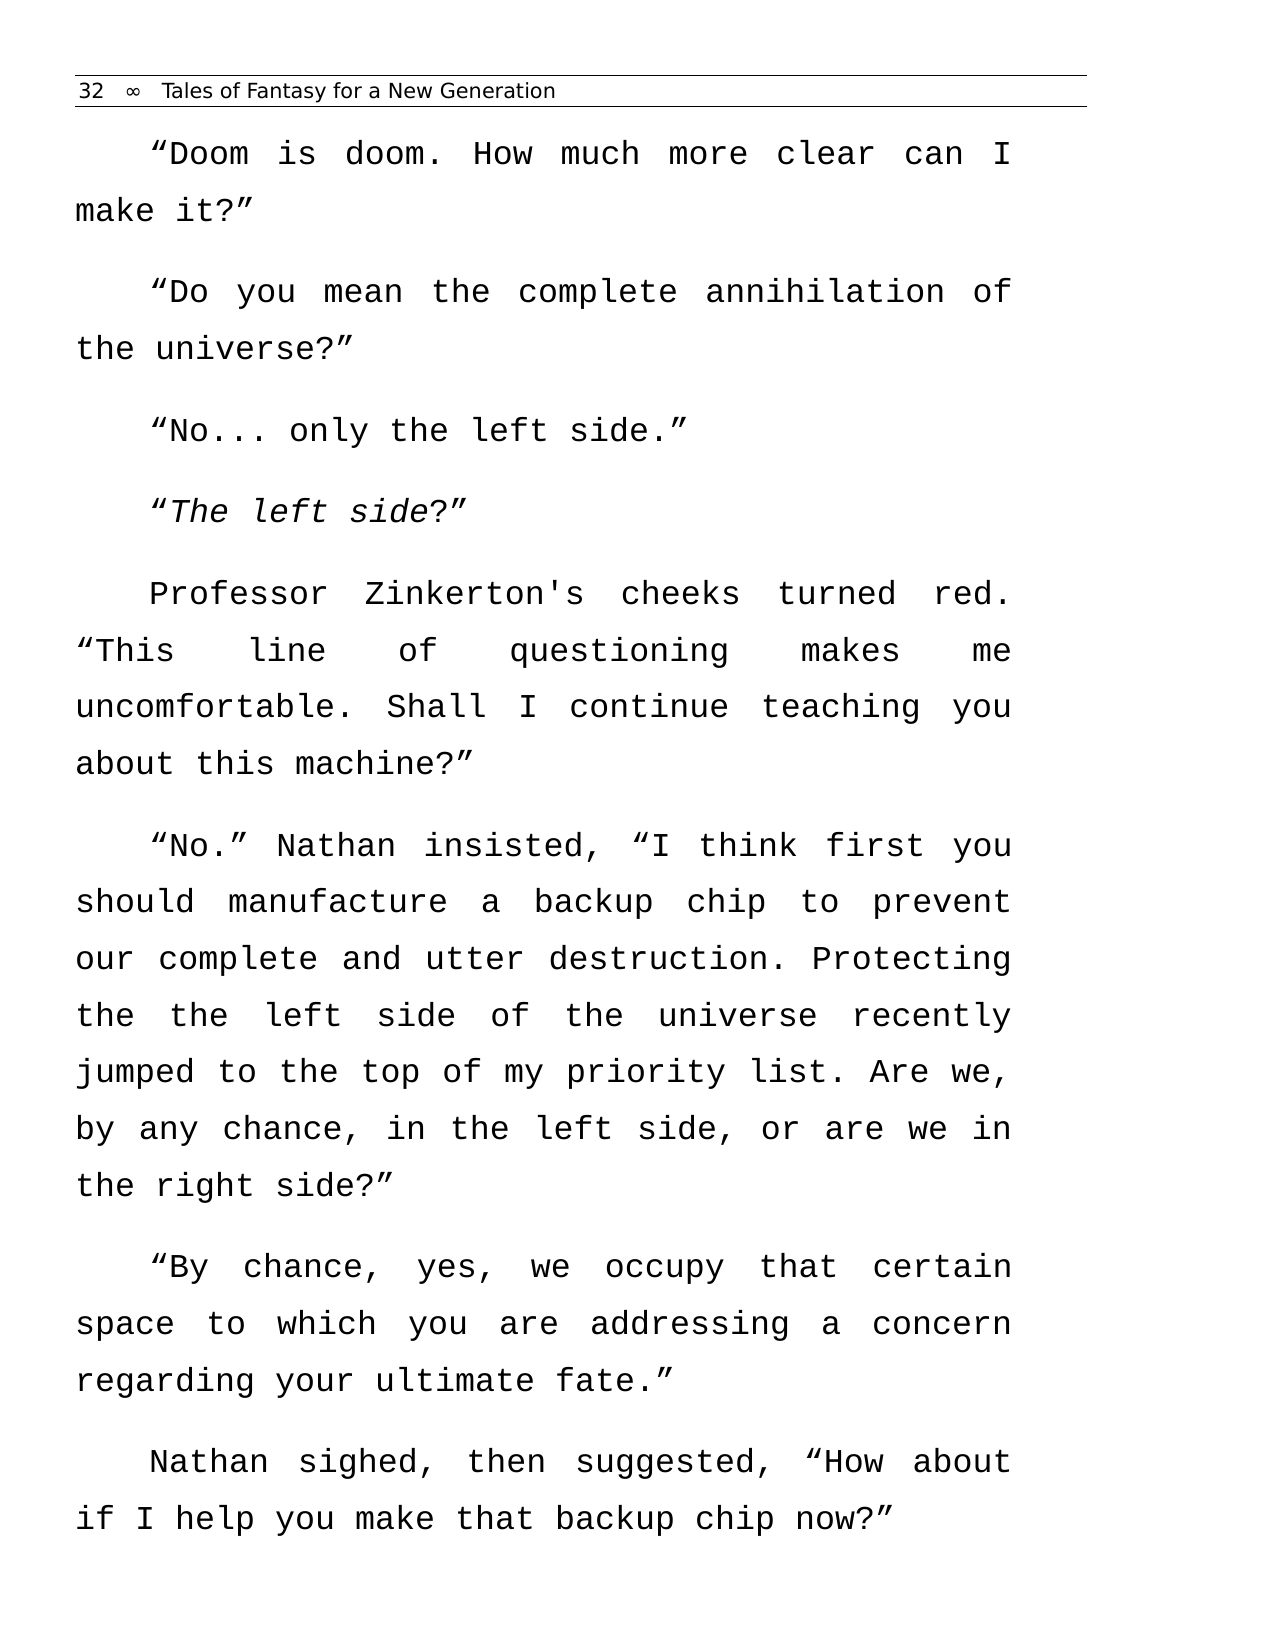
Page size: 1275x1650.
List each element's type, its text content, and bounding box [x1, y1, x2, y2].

text “No.” Nathan insisted, “I think first you should manufacture a backup chip to prevent our complete and utter destruction. Protecting the the left side of the universe recently jumped to the top of my priority list. Are we, by any chance, in the left side, or are we in the right side?” [75, 828, 1012, 1206]
text “No... only the left side.” [75, 413, 1012, 451]
text “The left side?” [75, 495, 1012, 533]
text “Do you mean the complete annihilation of the universe?” [75, 275, 1012, 369]
text Professor Zinkerton's cheeks turned red. “This line of questioning makes me uncomfortable. Shall I continue teaching you about this machine?” [75, 577, 1012, 784]
text “Doom is doom. How much more clear can I make it?” [75, 137, 1012, 231]
text “By chance, yes, we occupy that certain space to which you are addressing a concern regarding your ultimate fate.” [75, 1250, 1012, 1401]
text Nathan sighed, then suggested, “How about if I help you make that backup chip now?” [75, 1445, 1012, 1539]
